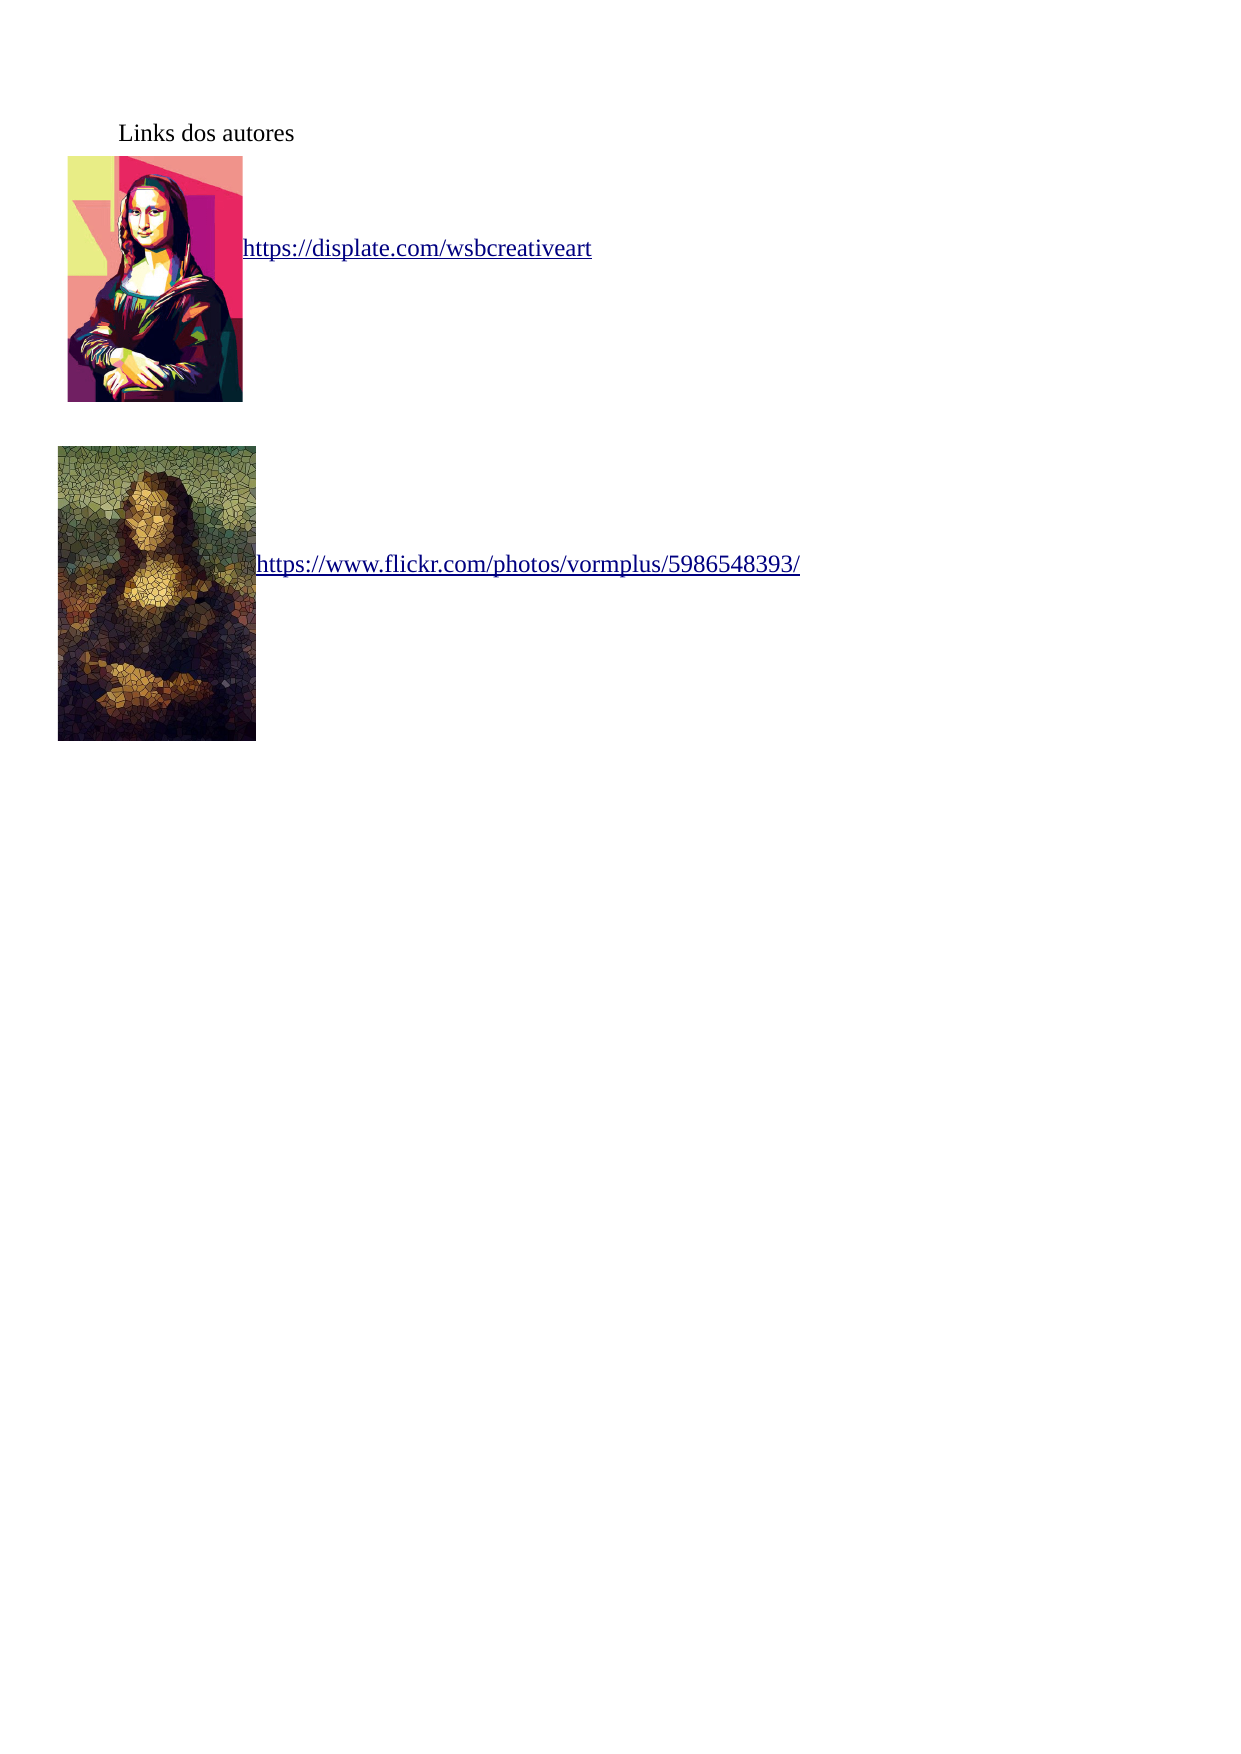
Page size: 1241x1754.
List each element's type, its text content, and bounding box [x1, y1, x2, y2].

text https://displate.com/wsbcreativeart [243, 233, 1122, 262]
text Links dos autores [118, 118, 1122, 147]
picture [67, 156, 243, 402]
text https://www.flickr.com/photos/vormplus/5986548393/ [256, 549, 1122, 578]
picture [57, 446, 256, 741]
